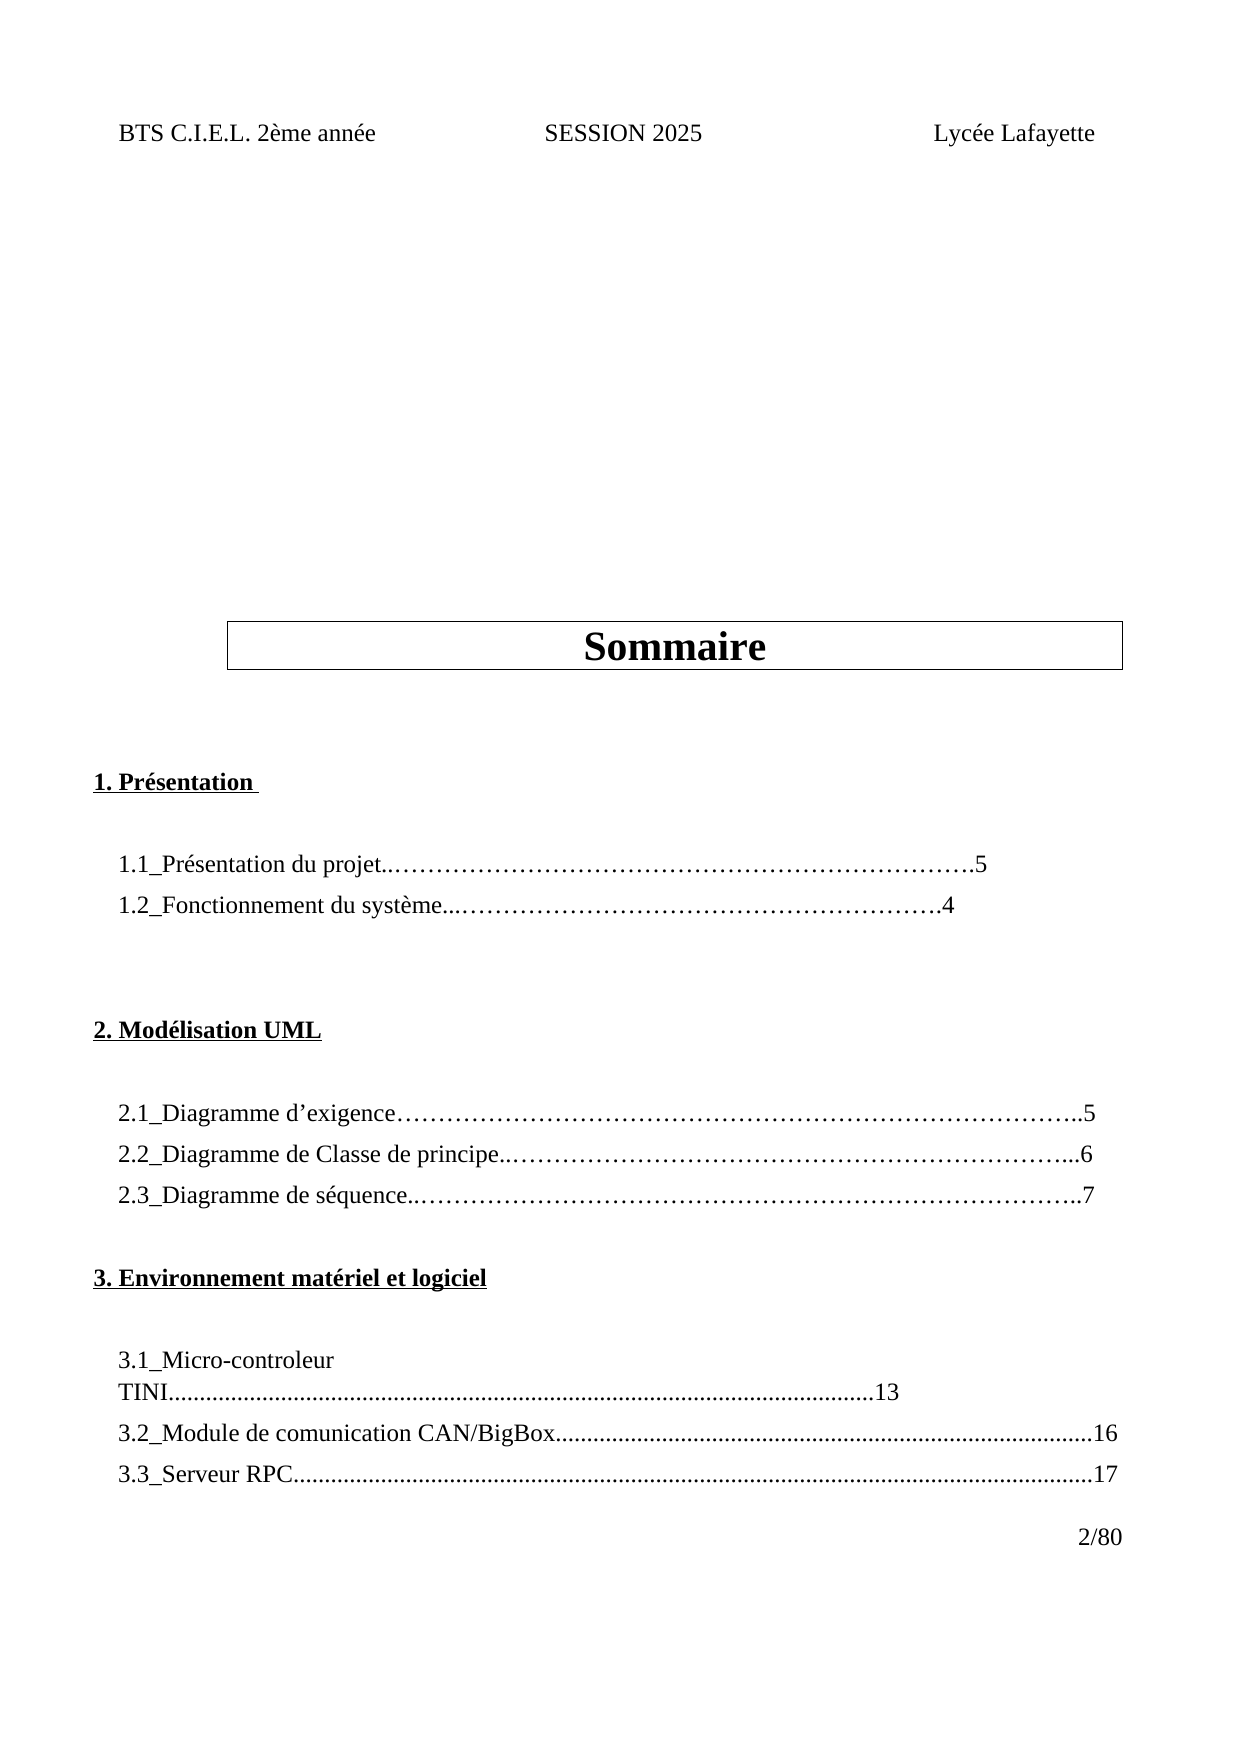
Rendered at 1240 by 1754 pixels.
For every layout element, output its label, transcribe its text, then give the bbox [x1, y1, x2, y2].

text 3.2_Module de comunication CAN/BigBox......................................................................................16 [118, 1418, 1121, 1447]
text Sommaire [228, 622, 1122, 669]
text 3.3_Serveur RPC................................................................................................................................17 [118, 1459, 1121, 1488]
list Présentation [93, 767, 1122, 795]
text 1.2_Fonctionnement du système...………………………………………………….4 [118, 891, 1121, 919]
list Environnement matériel et logiciel [93, 1263, 1122, 1291]
list Modélisation UML [93, 1015, 1122, 1043]
text 2.3_Diagramme de séquence..……………………………………………………………………..7 [118, 1180, 1121, 1209]
text 2.2_Diagramme de Classe de principe..…………………………………………………………...6 [118, 1139, 1121, 1167]
text 1.1_Présentation du projet..…………………………………………………………….5 [118, 849, 1121, 878]
text 2.1_Diagramme d’exigence………………………………………………………………………..5 [118, 1098, 1121, 1126]
text 3.1_Micro-controleur TINI.................................................................................................................13 [118, 1345, 1121, 1406]
